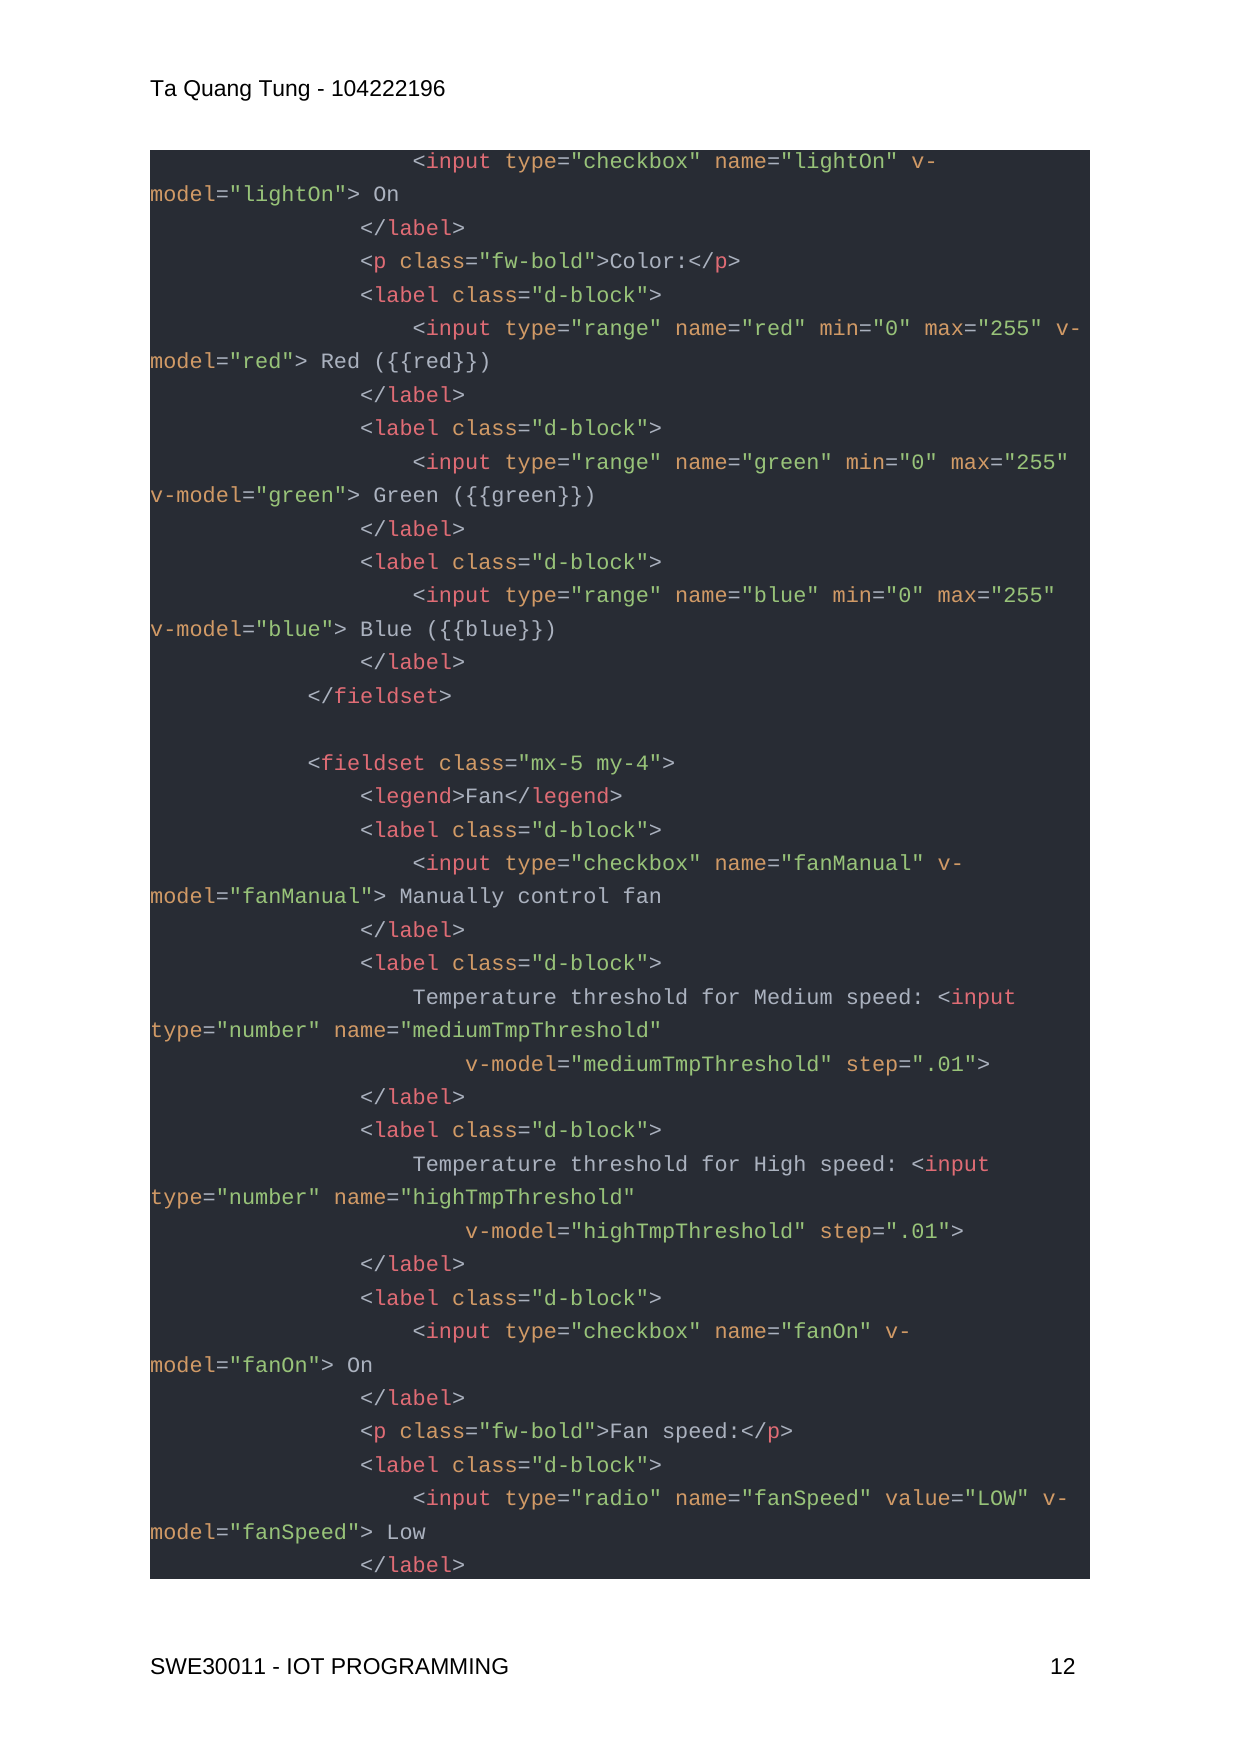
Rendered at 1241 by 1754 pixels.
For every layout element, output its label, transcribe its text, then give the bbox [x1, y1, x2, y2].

text </label> [150, 1253, 1090, 1278]
text </label> [150, 652, 1090, 676]
text </label> [150, 1387, 1090, 1412]
text v-model="mediumTmpThreshold" step=".01"> [150, 1053, 1090, 1078]
text </label> [150, 1554, 1090, 1579]
text <label class="d-block"> [150, 1454, 1090, 1479]
text </label> [150, 518, 1090, 543]
text <input type="range" name="red" min="0" max="255" v-model="red"> Red ({{red}}) [150, 317, 1090, 375]
text <label class="d-block"> [150, 417, 1090, 442]
text <p class="fw-bold">Fan speed:</p> [150, 1421, 1090, 1445]
text </label> [150, 1086, 1090, 1111]
text <input type="range" name="blue" min="0" max="255" v-model="blue"> Blue ({{blue}}) [150, 585, 1090, 643]
text <input type="checkbox" name="fanManual" v-model="fanManual"> Manually control fan [150, 852, 1090, 910]
text <p class="fw-bold">Color:</p> [150, 250, 1090, 275]
text <label class="d-block"> [150, 1120, 1090, 1144]
text <label class="d-block"> [150, 1287, 1090, 1312]
text <label class="d-block"> [150, 551, 1090, 576]
text v-model="highTmpThreshold" step=".01"> [150, 1220, 1090, 1245]
text <fieldset class="mx-5 my-4"> [150, 752, 1090, 777]
text <input type="checkbox" name="fanOn" v-model="fanOn"> On [150, 1320, 1090, 1378]
text Temperature threshold for High speed: <input type="number" name="highTmpThreshold" [150, 1153, 1090, 1211]
text </fieldset> [150, 685, 1090, 710]
text <input type="range" name="green" min="0" max="255" v-model="green"> Green ({{green}}) [150, 451, 1090, 509]
text <label class="d-block"> [150, 819, 1090, 843]
text </label> [150, 217, 1090, 242]
text <legend>Fan</legend> [150, 785, 1090, 810]
text <input type="checkbox" name="lightOn" v-model="lightOn"> On [150, 150, 1090, 208]
text Temperature threshold for Medium speed: <input type="number" name="mediumTmpThreshold" [150, 986, 1090, 1044]
text </label> [150, 919, 1090, 944]
text </label> [150, 384, 1090, 409]
text <input type="radio" name="fanSpeed" value="LOW" v-model="fanSpeed"> Low [150, 1487, 1090, 1546]
text <label class="d-block"> [150, 284, 1090, 308]
text <label class="d-block"> [150, 952, 1090, 977]
